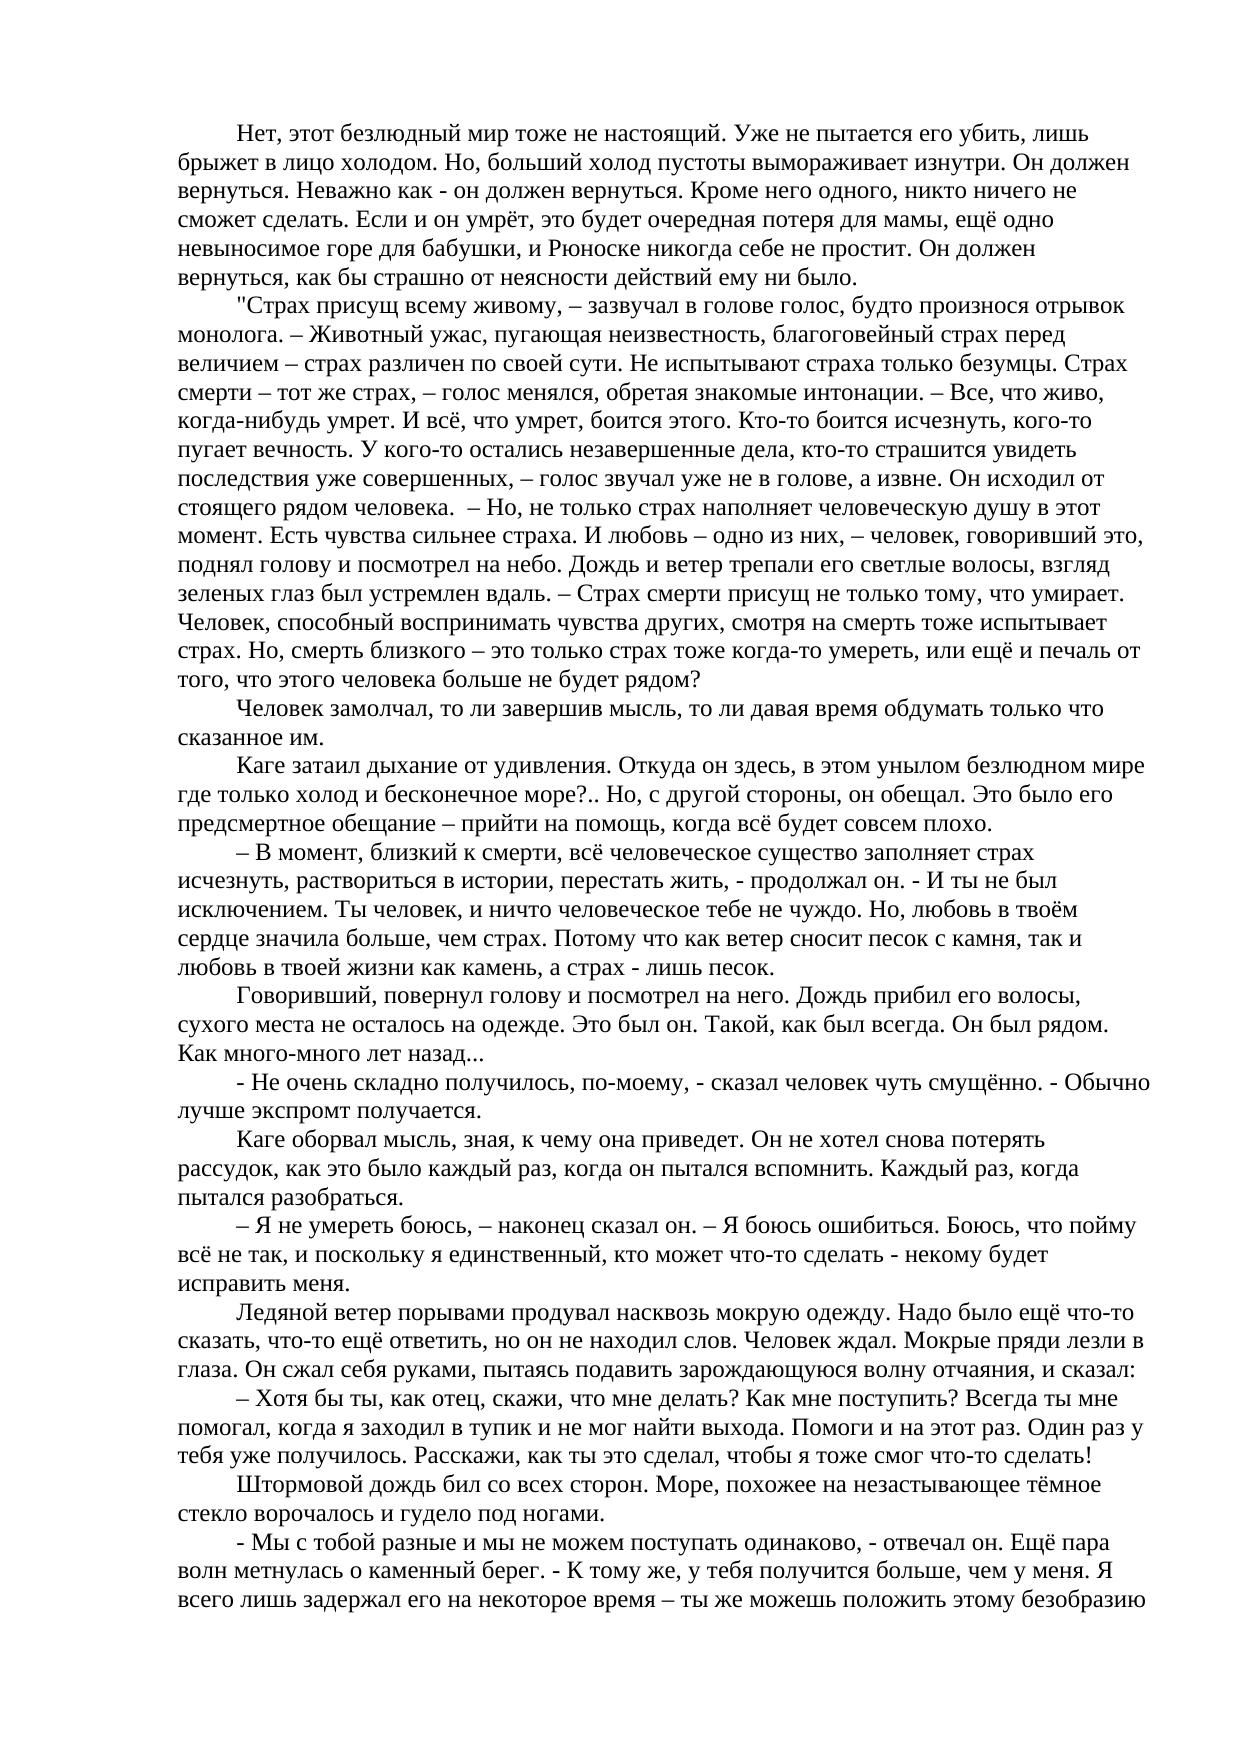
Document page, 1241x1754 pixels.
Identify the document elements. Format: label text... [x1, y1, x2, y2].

text Нет, этот безлюдный мир тоже не настоящий. Уже не пытается его убить, лишь брыжет в лицо холодом. Но, больший холод пустоты вымораживает изнутри. Он должен вернуться. Неважно как - он должен вернуться. Кроме него одного, никто ничего не сможет сделать. Если и он умрёт, это будет очередная потеря для мамы, ещё одно невыносимое горе для бабушки, и Рюноске никогда себе не простит. Он должен вернуться, как бы страшно от неясности действий ему ни было. [177, 118, 1152, 291]
text – Я не умереть боюсь, – наконец сказал он. – Я боюсь ошибиться. Боюсь, что пойму всё не так, и поскольку я единственный, кто может что-то сделать - некому будет исправить меня. [177, 1211, 1152, 1297]
text "Страх присущ всему живому, – зазвучал в голове голос, будто произнося отрывок монолога. – Животный ужас, пугающая неизвестность, благоговейный страх перед величием – страх различен по своей сути. Не испытывают страха только безумцы. Страх смерти – тот же страх, – голос менялся, обретая знакомые интонации. – Все, что живо, когда-нибудь умрет. И всё, что умрет, боится этого. Кто-то боится исчезнуть, кого-то пугает вечность. У кого-то остались незавершенные дела, кто-то страшится увидеть последствия уже совершенных, – голос звучал уже не в голове, а извне. Он исходил от стоящего рядом человека. – Но, не только страх наполняет человеческую душу в этот момент. Есть чувства сильнее страха. И любовь – одно из них, – человек, говоривший это, поднял голову и посмотрел на небо. Дождь и ветер трепали его светлые волосы, взгляд зеленых глаз был устремлен вдаль. – Страх смерти присущ не только тому, что умирает. Человек, способный воспринимать чувства других, смотря на смерть тоже испытывает страх. Но, смерть близкого – это только страх тоже когда-то умереть, или ещё и печаль от того, что этого человека больше не будет рядом? [177, 291, 1152, 693]
text Штормовой дождь бил со всех сторон. Море, похожее на незастывающее тёмное стекло ворочалось и гудело под ногами. [177, 1469, 1152, 1527]
text - Не очень складно получилось, по-моему, - сказал человек чуть смущённо. - Обычно лучше экспромт получается. [177, 1067, 1152, 1124]
text Говоривший, повернул голову и посмотрел на него. Дождь прибил его волосы, сухого места не осталось на одежде. Это был он. Такой, как был всегда. Он был рядом. Как много-много лет назад... [177, 981, 1152, 1067]
text Каге затаил дыхание от удивления. Откуда он здесь, в этом унылом безлюдном мире где только холод и бесконечное море?.. Но, с другой стороны, он обещал. Это было его предсмертное обещание – прийти на помощь, когда всё будет совсем плохо. [177, 751, 1152, 837]
text Каге оборвал мысль, зная, к чему она приведет. Он не хотел снова потерять рассудок, как это было каждый раз, когда он пытался вспомнить. Каждый раз, когда пытался разобраться. [177, 1124, 1152, 1211]
text – В момент, близкий к смерти, всё человеческое существо заполняет страх исчезнуть, раствориться в истории, перестать жить, - продолжал он. - И ты не был исключением. Ты человек, и ничто человеческое тебе не чуждо. Но, любовь в твоём сердце значила больше, чем страх. Потому что как ветер сносит песок с камня, так и любовь в твоей жизни как камень, а страх - лишь песок. [177, 837, 1152, 981]
text – Хотя бы ты, как отец, скажи, что мне делать? Как мне поступить? Всегда ты мне помогал, когда я заходил в тупик и не мог найти выхода. Помоги и на этот раз. Один раз у тебя уже получилось. Расскажи, как ты это сделал, чтобы я тоже смог что-то сделать! [177, 1383, 1152, 1469]
text Человек замолчал, то ли завершив мысль, то ли давая время обдумать только что сказанное им. [177, 693, 1152, 751]
text - Мы с тобой разные и мы не можем поступать одинаково, - отвечал он. Ещё пара волн метнулась о каменный берег. - К тому же, у тебя получится больше, чем у меня. Я всего лишь задержал его на некоторое время – ты же можешь положить этому безобразию [177, 1527, 1152, 1613]
text Ледяной ветер порывами продувал насквозь мокрую одежду. Надо было ещё что-то сказать, что-то ещё ответить, но он не находил слов. Человек ждал. Мокрые пряди лезли в глаза. Он сжал себя руками, пытаясь подавить зарождающуюся волну отчаяния, и сказал: [177, 1297, 1152, 1383]
